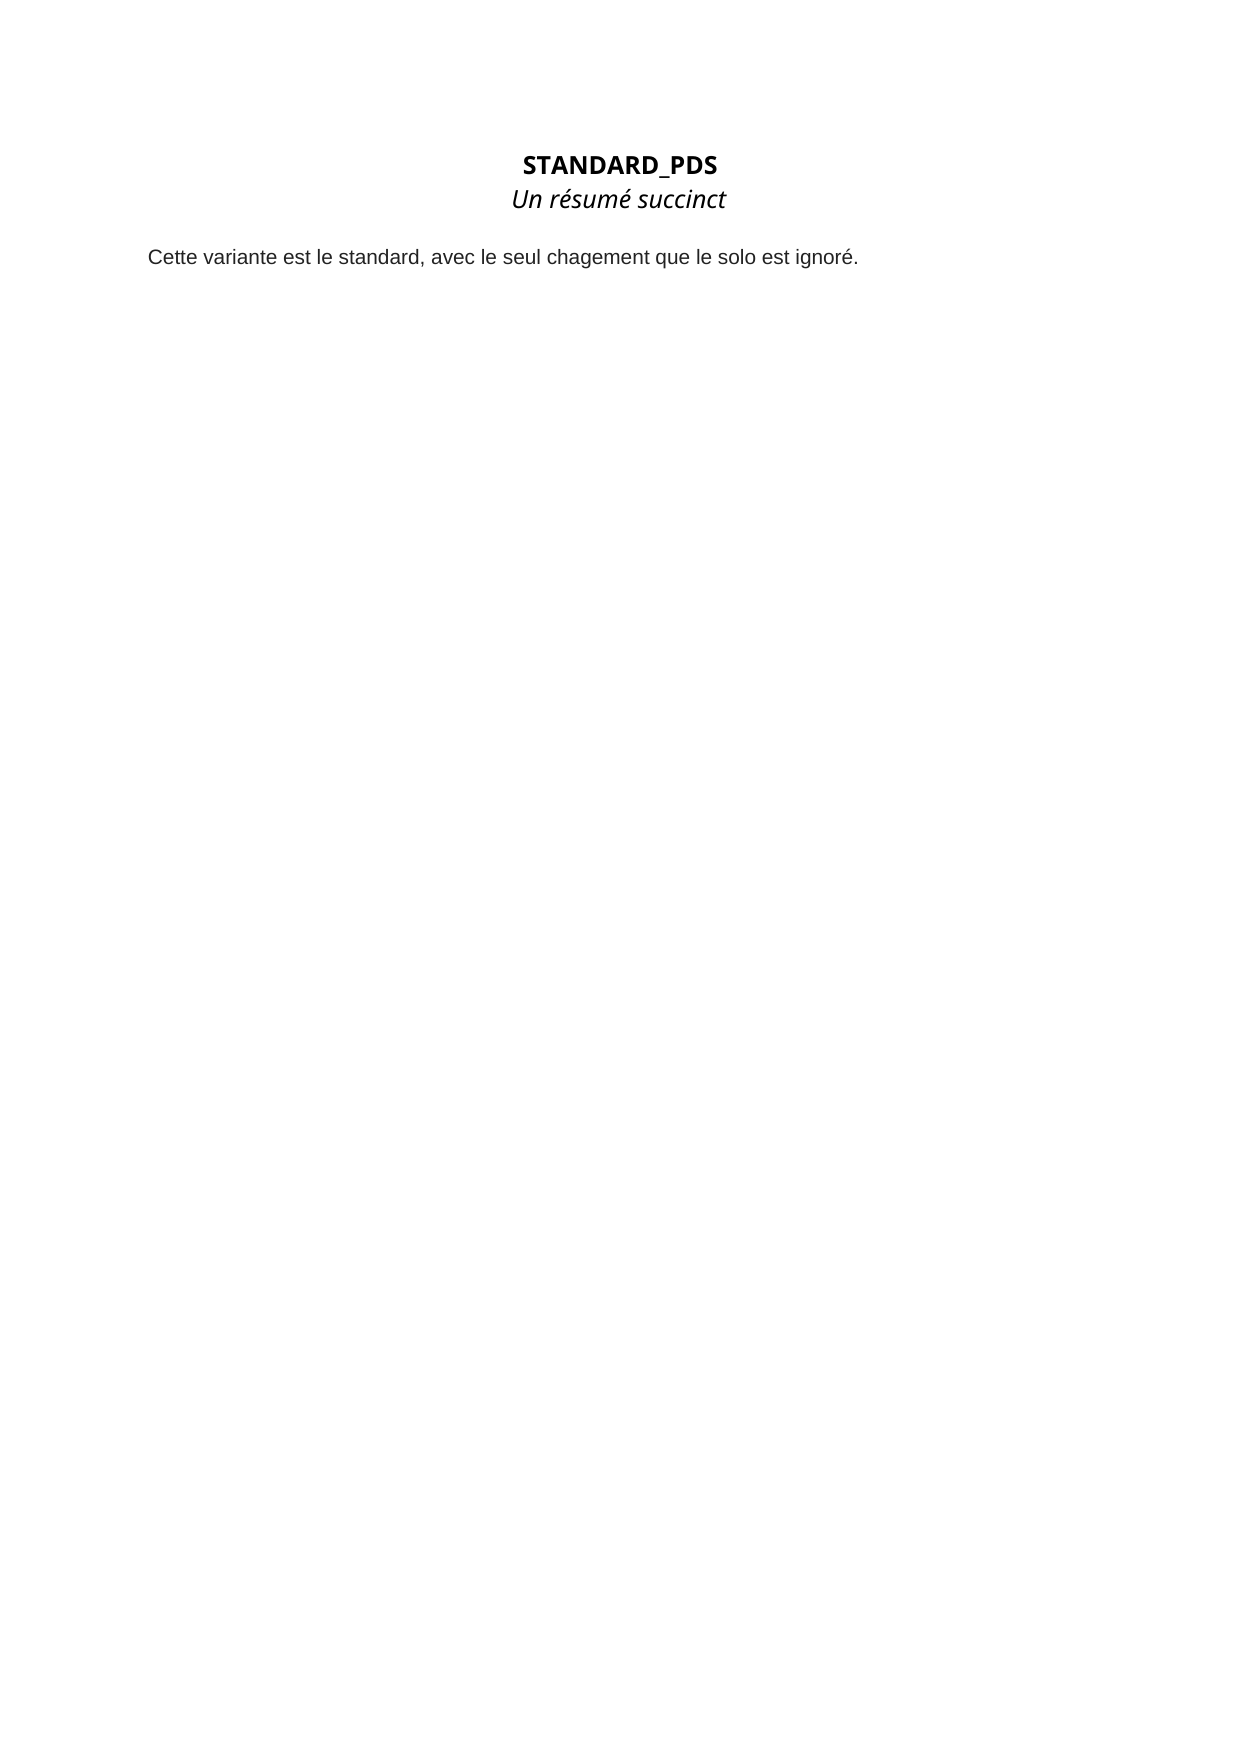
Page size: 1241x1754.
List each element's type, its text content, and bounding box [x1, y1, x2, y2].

text Un résumé succinct [148, 182, 1093, 216]
text STANDARD_PDS [148, 148, 1093, 182]
text Cette variante est le standard, avec le seul chagement que le solo est ignoré. [148, 244, 1093, 268]
